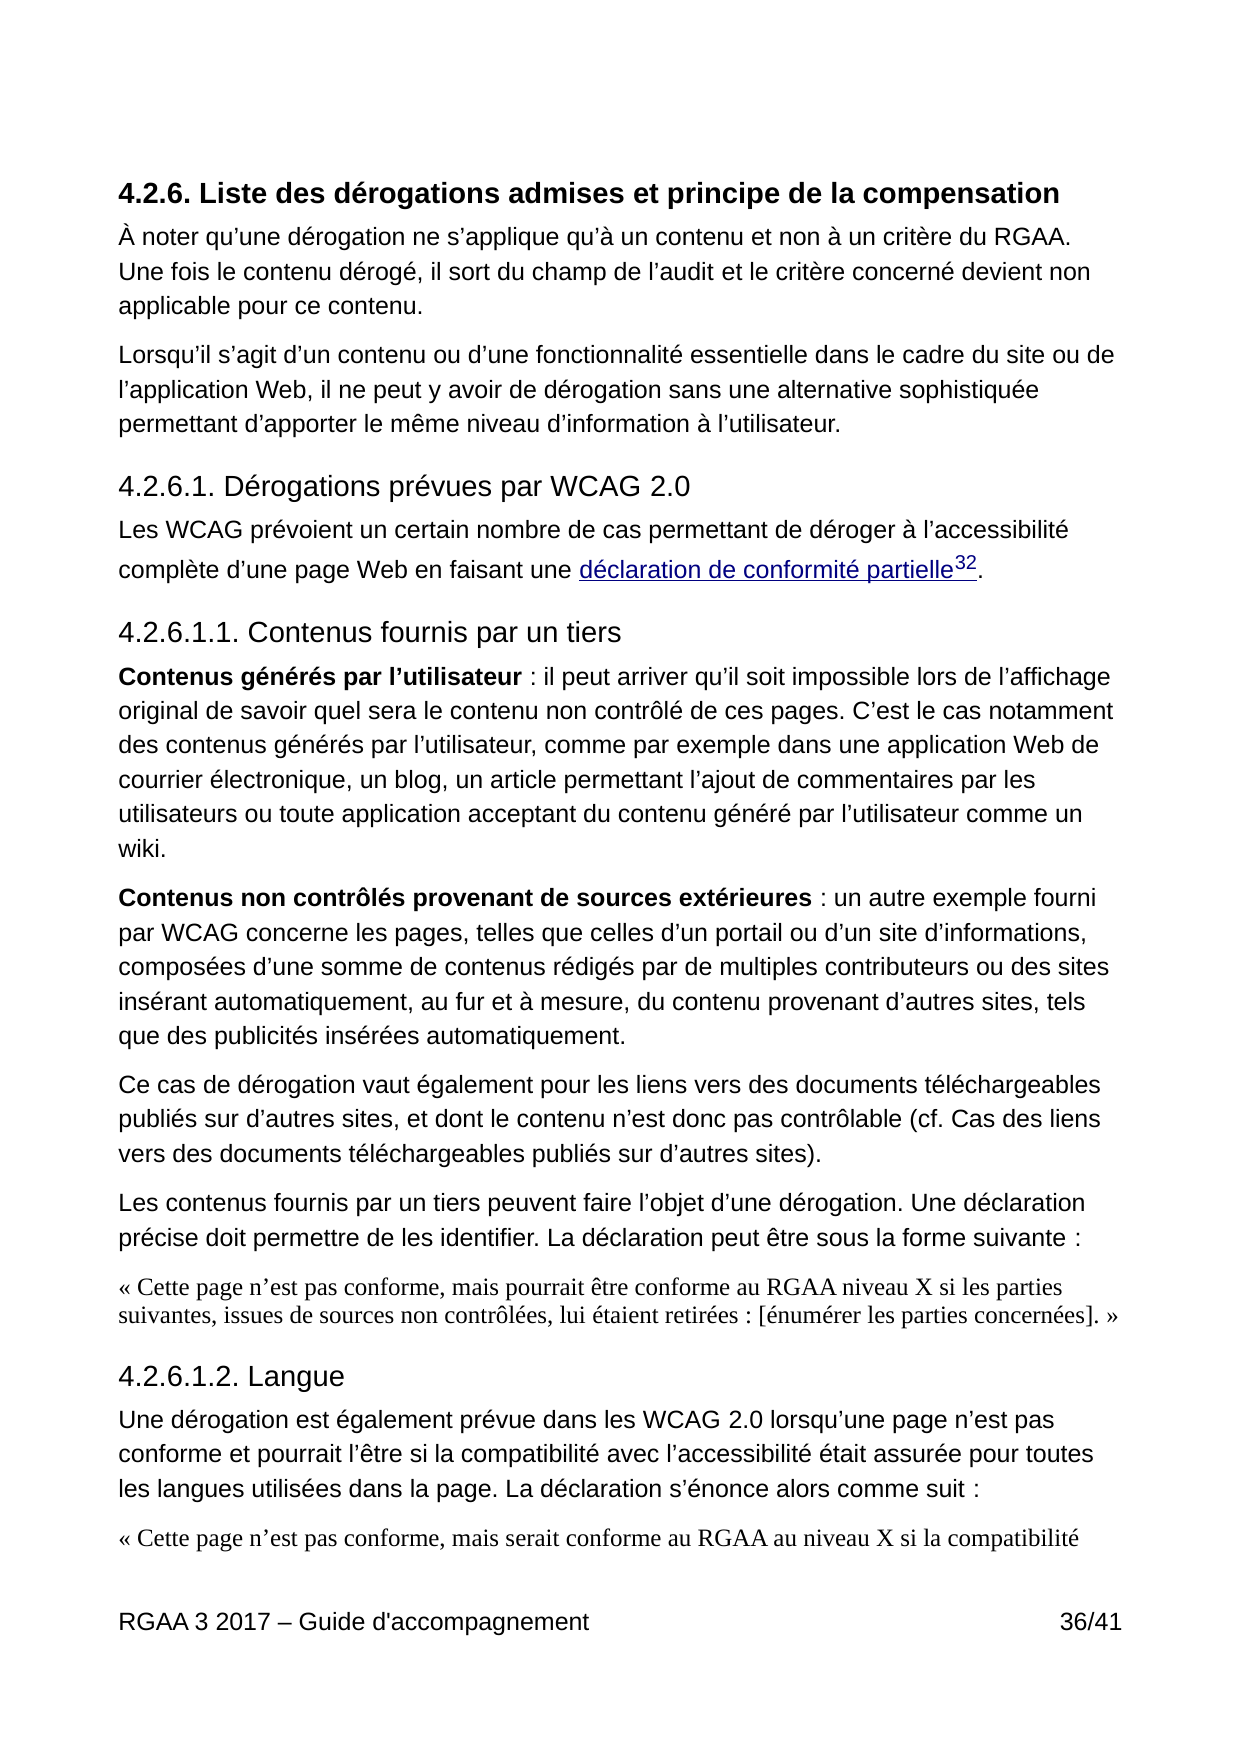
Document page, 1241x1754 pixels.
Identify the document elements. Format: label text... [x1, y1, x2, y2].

text « Cette page n’est pas conforme, mais serait conforme au RGAA au niveau X si la compatibilité [118, 1523, 1122, 1551]
text Une dérogation est également prévue dans les WCAG 2.0 lorsqu’une page n’est pas conforme et pourrait l’être si la compatibilité avec l’accessibilité était assurée pour toutes les langues utilisées dans la page. La déclaration s’énonce alors comme suit : [118, 1404, 1122, 1502]
text Contenus générés par l’utilisateur : il peut arriver qu’il soit impossible lors de l’affichage original de savoir quel sera le contenu non contrôlé de ces pages. C’est le cas notamment des contenus générés par l’utilisateur, comme par exemple dans une application Web de courrier électronique, un blog, un article permettant l’ajout de commentaires par les utilisateurs ou toute application acceptant du contenu généré par l’utilisateur comme un wiki. [118, 662, 1122, 863]
text « Cette page n’est pas conforme, mais pourrait être conforme au RGAA niveau X si les parties suivantes, issues de sources non contrôlées, lui étaient retirées : [énumérer les parties concernées]. » [118, 1272, 1122, 1329]
text Contenus non contrôlés provenant de sources extérieures : un autre exemple fourni par WCAG concerne les pages, telles que celles d’un portail ou d’un site d’informations, composées d’une somme de contenus rédigés par de multiples contributeurs ou des sites insérant automatiquement, au fur et à mesure, du contenu provenant d’autres sites, tels que des publicités insérées automatiquement. [118, 883, 1122, 1050]
text Les contenus fournis par un tiers peuvent faire l’objet d’une dérogation. Une déclaration précise doit permettre de les identifier. La déclaration peut être sous la forme suivante : [118, 1188, 1122, 1251]
text Les WCAG prévoient un certain nombre de cas permettant de déroger à l’accessibilité complète d’une page Web en faisant une déclaration de conformité partielle32. [118, 515, 1122, 584]
subtitle 4.2.6.1. Dérogations prévues par WCAG 2.0 [118, 469, 1122, 502]
subtitle 4.2.6. Liste des dérogations admises et principe de la compensation [118, 176, 1122, 210]
text Lorsqu’il s’agit d’un contenu ou d’une fonctionnalité essentielle dans le cadre du site ou de l’application Web, il ne peut y avoir de dérogation sans une alternative sophistiquée permettant d’apporter le même niveau d’information à l’utilisateur. [118, 340, 1122, 438]
subtitle 4.2.6.1.2. Langue [118, 1358, 1122, 1392]
text À noter qu’une dérogation ne s’applique qu’à un contenu et non à un critère du RGAA. Une fois le contenu dérogé, il sort du champ de l’audit et le critère concerné devient non applicable pour ce contenu. [118, 222, 1122, 320]
subtitle 4.2.6.1.1. Contenus fournis par un tiers [118, 616, 1122, 649]
text Ce cas de dérogation vaut également pour les liens vers des documents téléchargeables publiés sur d’autres sites, et dont le contenu n’est donc pas contrôlable (cf. Cas des liens vers des documents téléchargeables publiés sur d’autres sites). [118, 1070, 1122, 1168]
